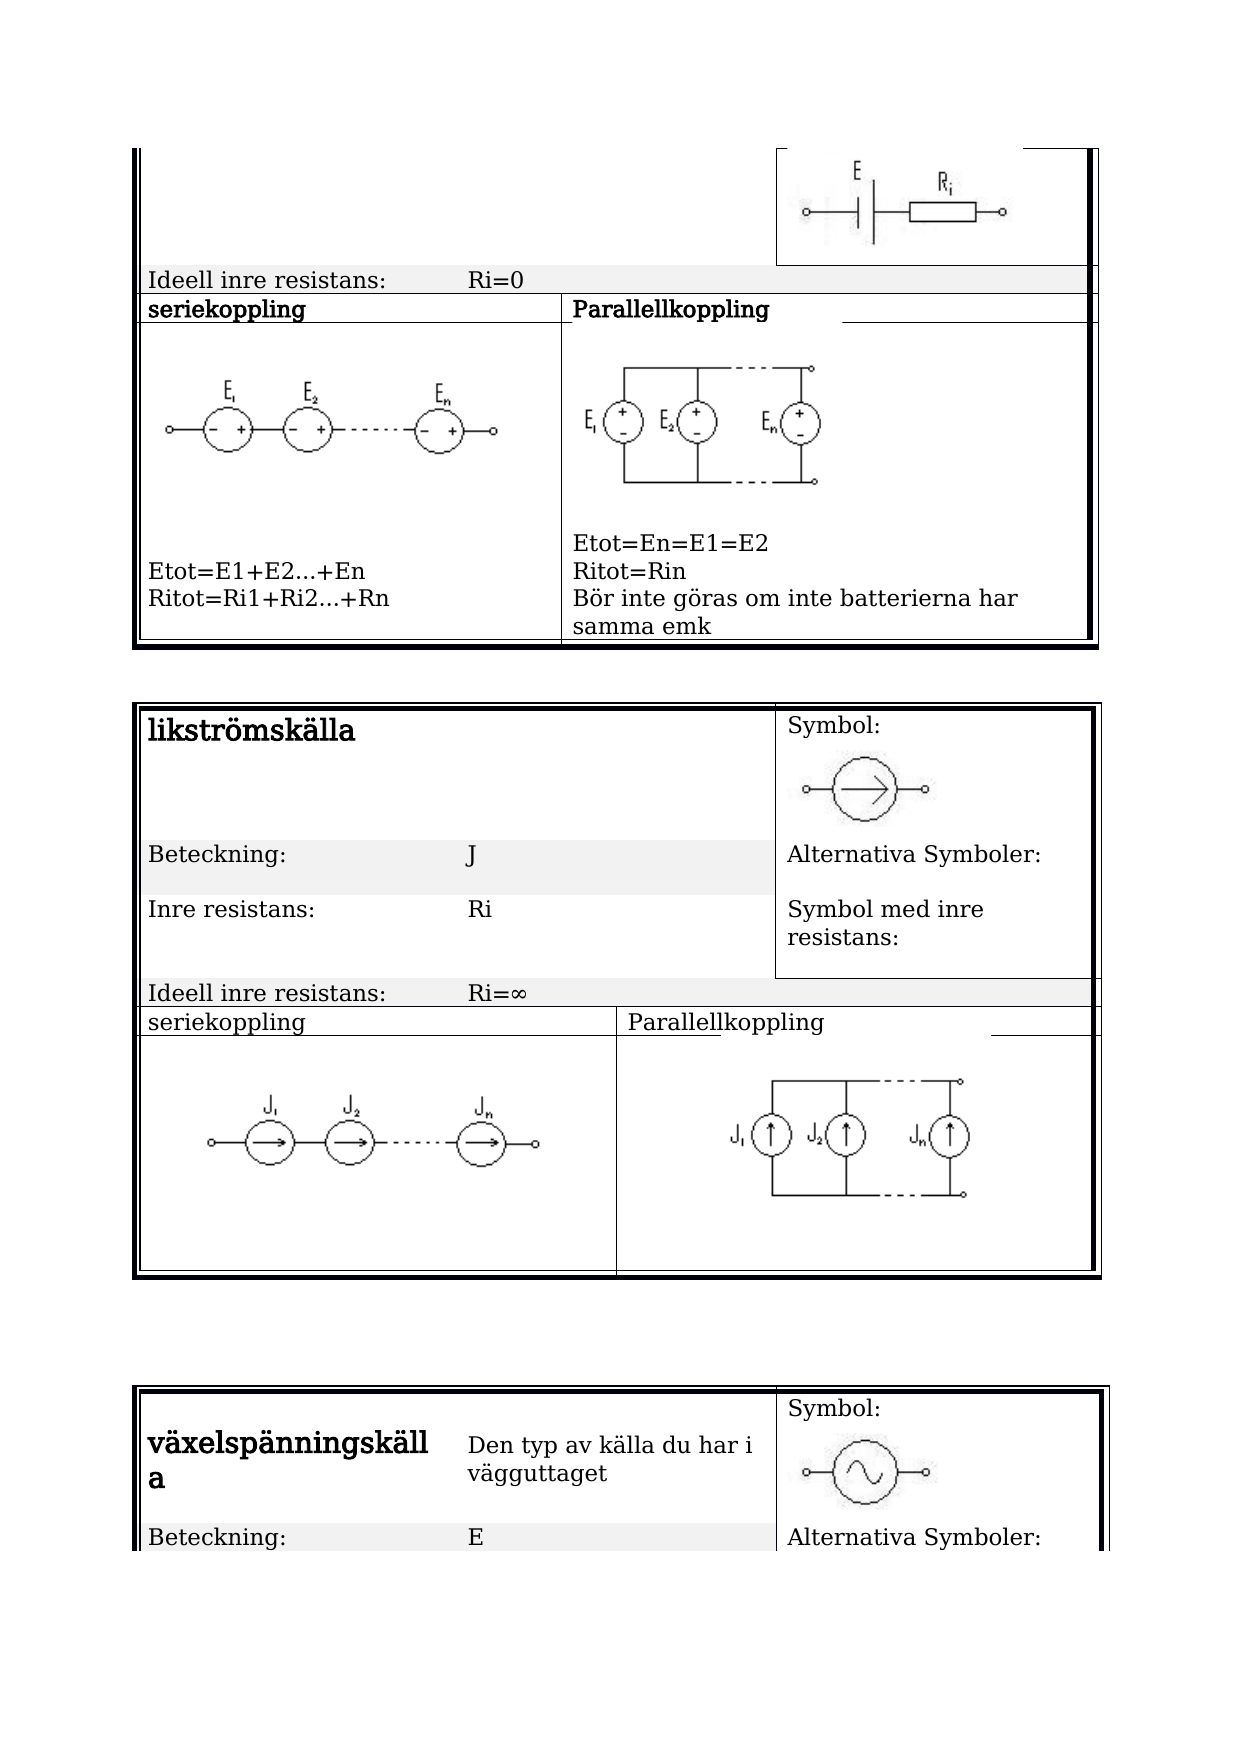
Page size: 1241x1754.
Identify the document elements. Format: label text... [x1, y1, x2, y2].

table_cell [141, 323, 561, 529]
table_cell [992, 1036, 1091, 1242]
table_cell Beteckning: [141, 840, 456, 895]
picture [787, 738, 948, 841]
table_cell Ri=0 [456, 265, 776, 293]
table_header Symbol: [777, 1394, 1099, 1523]
table_cell Inre resistans: [141, 895, 456, 978]
table_cell Beteckning: [141, 1523, 456, 1551]
table_header växelspänningskälla [141, 1394, 456, 1523]
table_cell seriekoppling [141, 294, 561, 322]
picture [787, 147, 1023, 265]
picture [147, 357, 521, 495]
table_header likströmskälla [141, 711, 456, 840]
table_cell [776, 266, 1087, 293]
table_cell [562, 323, 572, 529]
table_cell [843, 323, 1087, 529]
table_cell [141, 148, 456, 265]
table_cell J [456, 840, 775, 895]
table_cell Parallellkoppling [562, 294, 1087, 322]
picture [189, 1070, 563, 1208]
table_cell Ideell inre resistans: [141, 265, 456, 293]
table_cell Etot=En=E1=E2 Ritot=Rin Bör inte göras om inte batterierna har samma emk [562, 529, 1087, 639]
picture [787, 1421, 948, 1524]
table_header Symbol: [776, 711, 1091, 840]
table_cell [1023, 149, 1087, 265]
table_header Den typ av källa du har i vägguttaget [456, 1394, 776, 1523]
table_cell Symbol med inre resistans: [776, 895, 1091, 978]
table_cell Alternativa Symboler: [776, 840, 1091, 895]
table_cell E [456, 1523, 776, 1551]
table_cell [777, 149, 787, 265]
table_cell Ideell inre resistans: [141, 978, 456, 1006]
table_header [456, 711, 775, 840]
picture [572, 322, 843, 529]
table_cell Alternativa Symboler: [777, 1523, 1099, 1551]
table_cell [141, 1036, 616, 1242]
table_cell seriekoppling [141, 1007, 616, 1035]
table_cell [776, 979, 1091, 1006]
table_cell Parallellkoppling [617, 1007, 1091, 1035]
table_cell [617, 1036, 721, 1242]
table_cell Etot=E1+E2…+En Ritot=Ri1+Ri2…+Rn [141, 529, 561, 639]
table_cell [141, 1242, 616, 1269]
picture [721, 1035, 992, 1242]
table_cell Ri=∞ [456, 978, 776, 1006]
table_cell [617, 1242, 1091, 1269]
table_cell [456, 148, 776, 265]
table_cell Ri [456, 895, 775, 978]
